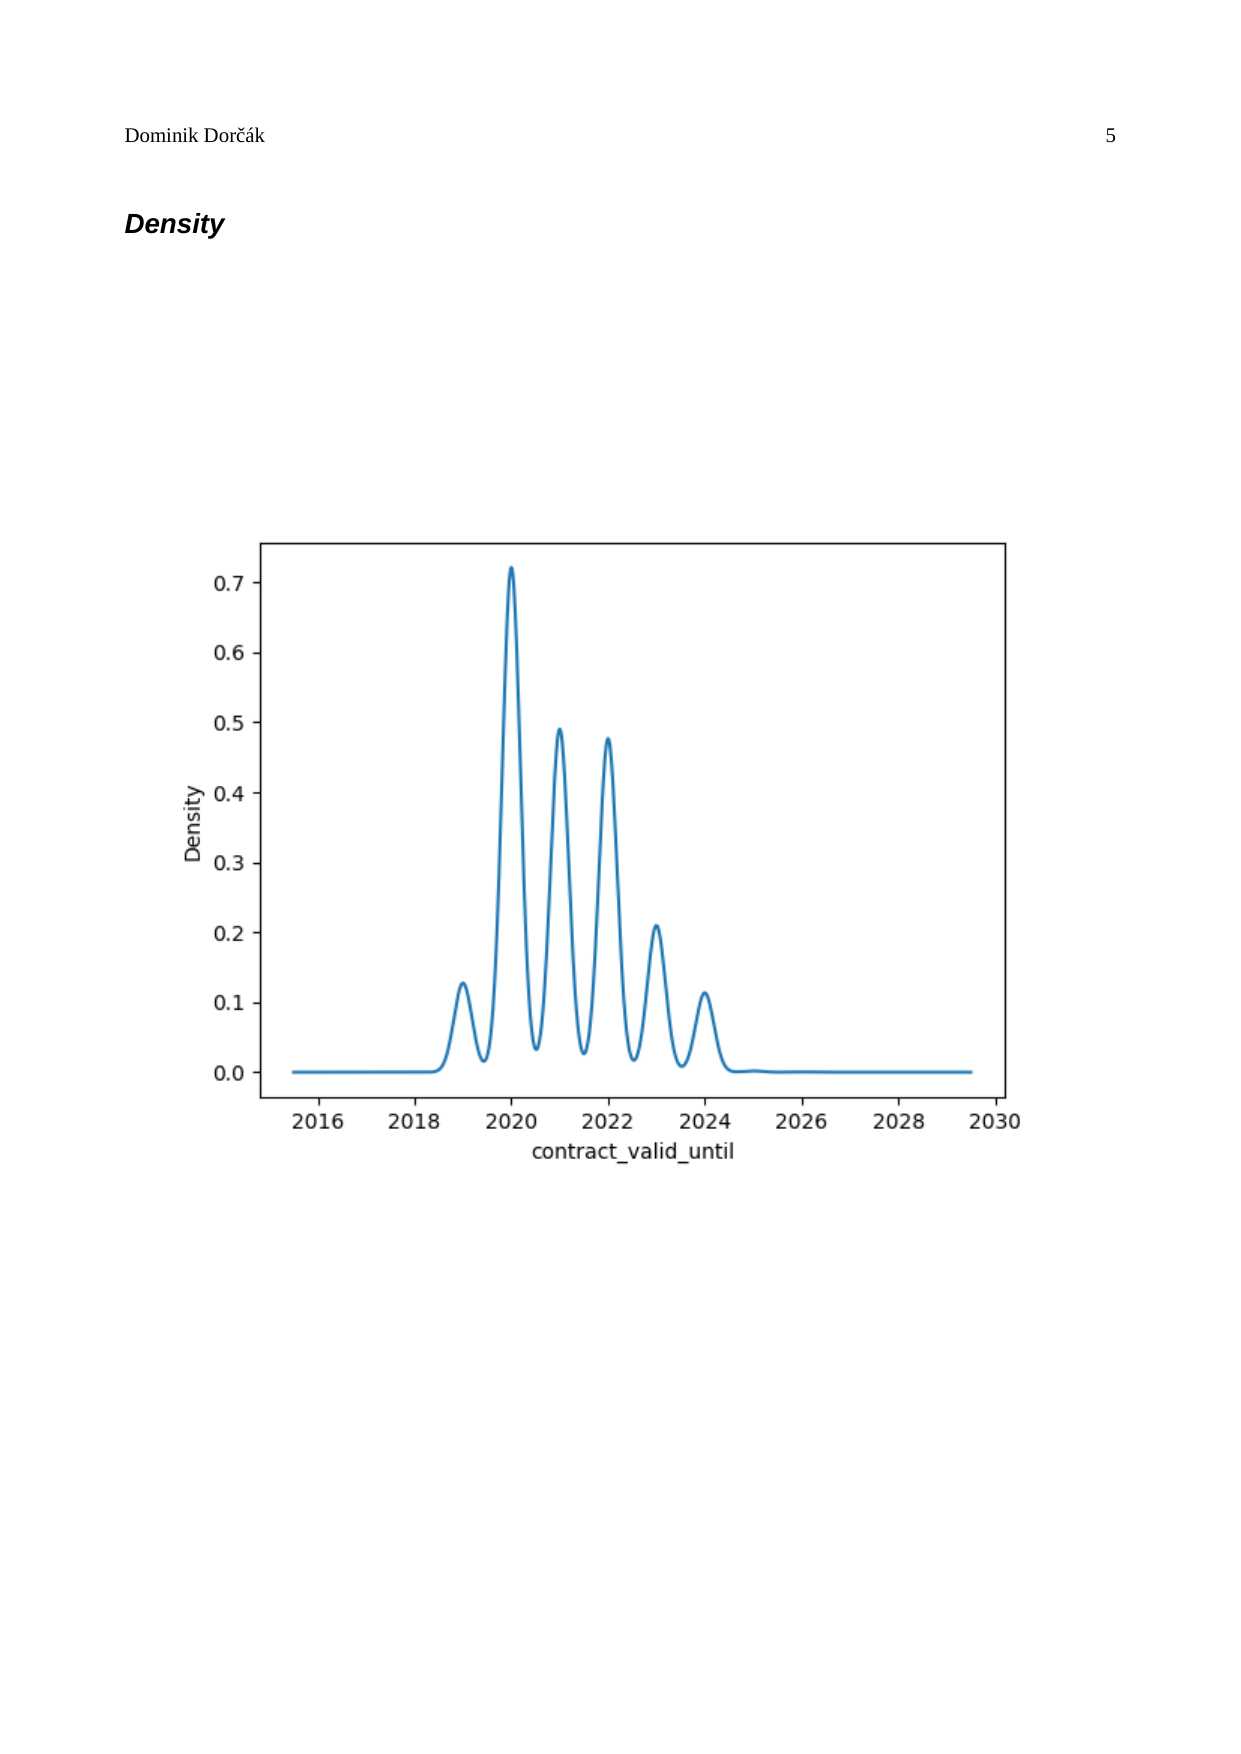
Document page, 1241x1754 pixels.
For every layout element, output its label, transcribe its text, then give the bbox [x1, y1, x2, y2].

picture [140, 270, 1101, 1177]
subtitle Density [118, 202, 1122, 239]
